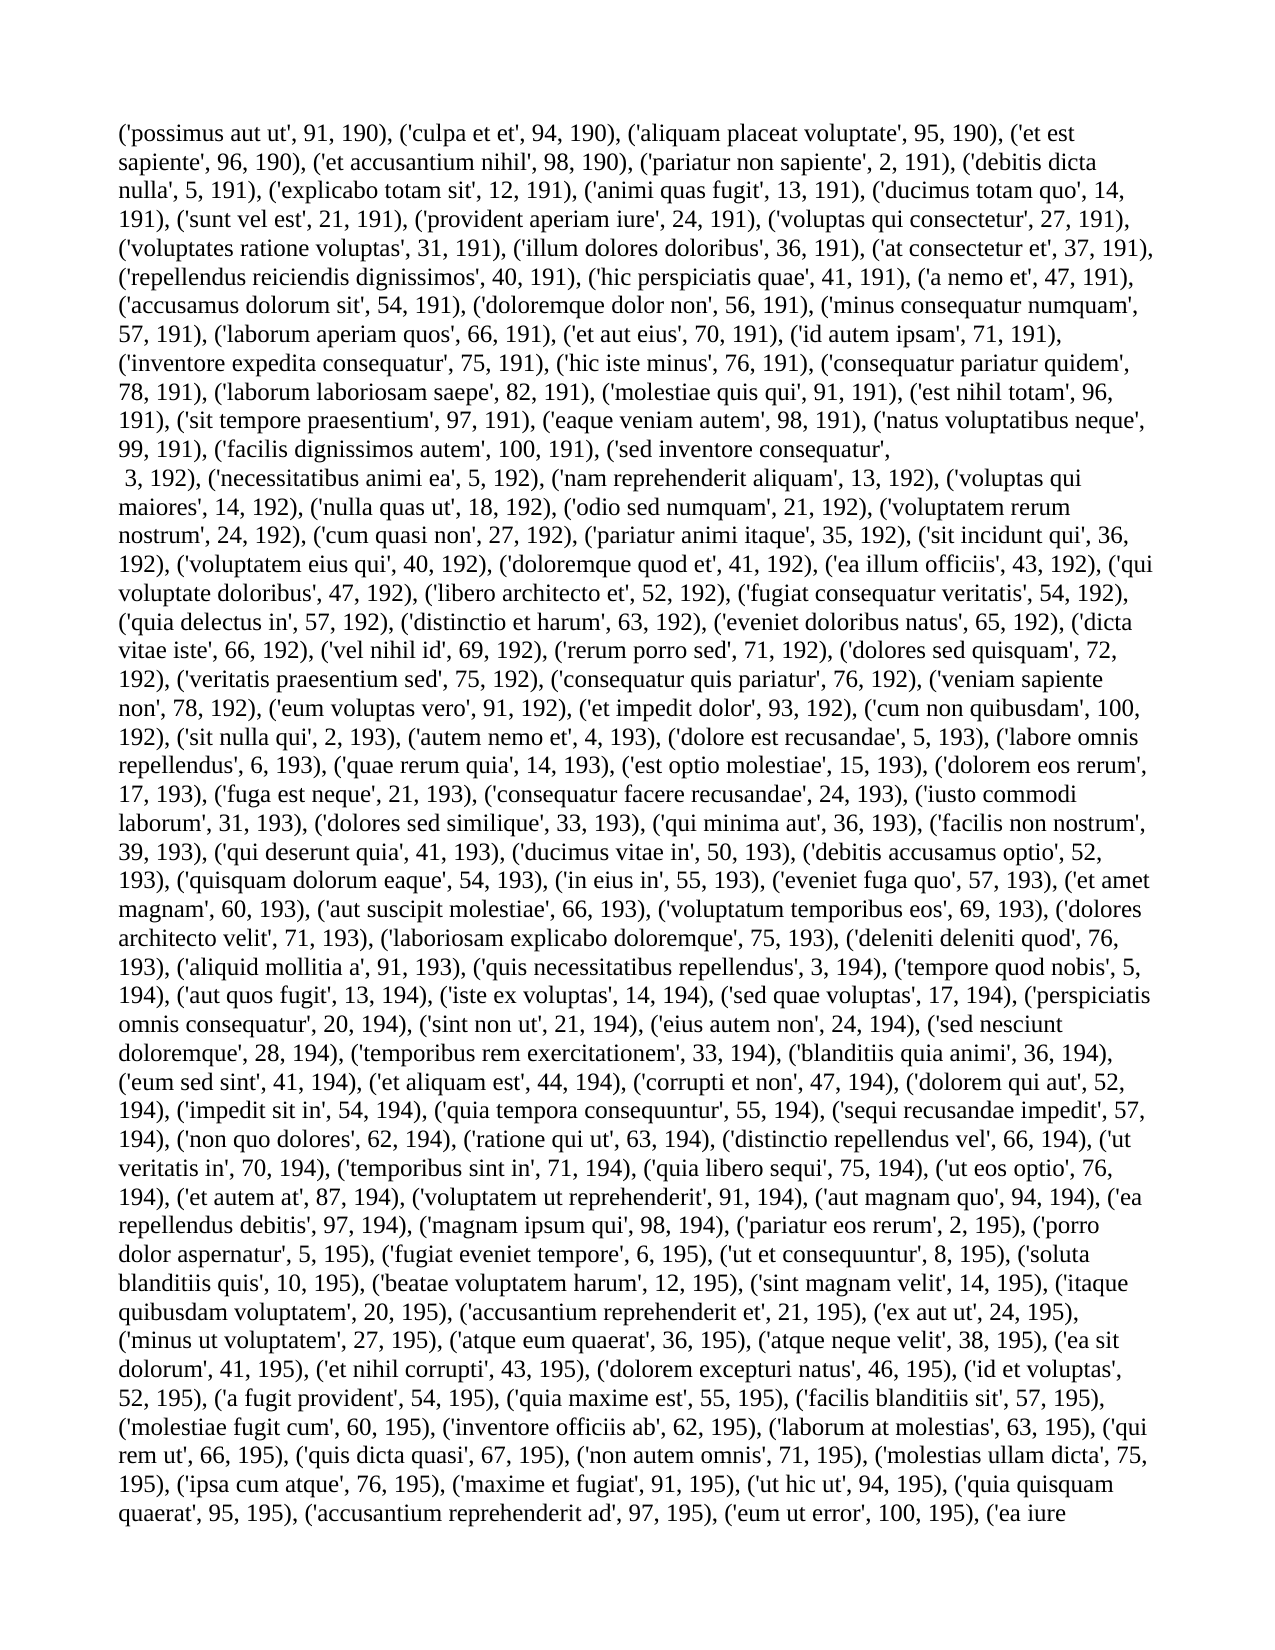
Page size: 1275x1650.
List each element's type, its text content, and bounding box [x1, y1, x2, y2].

text ('possimus aut ut', 91, 190), ('culpa et et', 94, 190), ('aliquam placeat voluptate', 95, 190), ('et est sapiente', 96, 190), ('et accusantium nihil', 98, 190), ('pariatur non sapiente', 2, 191), ('debitis dicta nulla', 5, 191), ('explicabo totam sit', 12, 191), ('animi quas fugit', 13, 191), ('ducimus totam quo', 14, 191), ('sunt vel est', 21, 191), ('provident aperiam iure', 24, 191), ('voluptas qui consectetur', 27, 191), ('voluptates ratione voluptas', 31, 191), ('illum dolores doloribus', 36, 191), ('at consectetur et', 37, 191), ('repellendus reiciendis dignissimos', 40, 191), ('hic perspiciatis quae', 41, 191), ('a nemo et', 47, 191), ('accusamus dolorum sit', 54, 191), ('doloremque dolor non', 56, 191), ('minus consequatur numquam', 57, 191), ('laborum aperiam quos', 66, 191), ('et aut eius', 70, 191), ('id autem ipsam', 71, 191), ('inventore expedita consequatur', 75, 191), ('hic iste minus', 76, 191), ('consequatur pariatur quidem', 78, 191), ('laborum laboriosam saepe', 82, 191), ('molestiae quis qui', 91, 191), ('est nihil totam', 96, 191), ('sit tempore praesentium', 97, 191), ('eaque veniam autem', 98, 191), ('natus voluptatibus neque', 99, 191), ('facilis dignissimos autem', 100, 191), ('sed inventore consequatur', [118, 118, 1157, 463]
text 3, 192), ('necessitatibus animi ea', 5, 192), ('nam reprehenderit aliquam', 13, 192), ('voluptas qui maiores', 14, 192), ('nulla quas ut', 18, 192), ('odio sed numquam', 21, 192), ('voluptatem rerum nostrum', 24, 192), ('cum quasi non', 27, 192), ('pariatur animi itaque', 35, 192), ('sit incidunt qui', 36, 192), ('voluptatem eius qui', 40, 192), ('doloremque quod et', 41, 192), ('ea illum officiis', 43, 192), ('qui voluptate doloribus', 47, 192), ('libero architecto et', 52, 192), ('fugiat consequatur veritatis', 54, 192), ('quia delectus in', 57, 192), ('distinctio et harum', 63, 192), ('eveniet doloribus natus', 65, 192), ('dicta vitae iste', 66, 192), ('vel nihil id', 69, 192), ('rerum porro sed', 71, 192), ('dolores sed quisquam', 72, 192), ('veritatis praesentium sed', 75, 192), ('consequatur quis pariatur', 76, 192), ('veniam sapiente non', 78, 192), ('eum voluptas vero', 91, 192), ('et impedit dolor', 93, 192), ('cum non quibusdam', 100, 192), ('sit nulla qui', 2, 193), ('autem nemo et', 4, 193), ('dolore est recusandae', 5, 193), ('labore omnis repellendus', 6, 193), ('quae rerum quia', 14, 193), ('est optio molestiae', 15, 193), ('dolorem eos rerum', 17, 193), ('fuga est neque', 21, 193), ('consequatur facere recusandae', 24, 193), ('iusto commodi laborum', 31, 193), ('dolores sed similique', 33, 193), ('qui minima aut', 36, 193), ('facilis non nostrum', 39, 193), ('qui deserunt quia', 41, 193), ('ducimus vitae in', 50, 193), ('debitis accusamus optio', 52, 193), ('quisquam dolorum eaque', 54, 193), ('in eius in', 55, 193), ('eveniet fuga quo', 57, 193), ('et amet magnam', 60, 193), ('aut suscipit molestiae', 66, 193), ('voluptatum temporibus eos', 69, 193), ('dolores architecto velit', 71, 193), ('laboriosam explicabo doloremque', 75, 193), ('deleniti deleniti quod', 76, 193), ('aliquid mollitia a', 91, 193), ('quis necessitatibus repellendus', 3, 194), ('tempore quod nobis', 5, 194), ('aut quos fugit', 13, 194), ('iste ex voluptas', 14, 194), ('sed quae voluptas', 17, 194), ('perspiciatis omnis consequatur', 20, 194), ('sint non ut', 21, 194), ('eius autem non', 24, 194), ('sed nesciunt doloremque', 28, 194), ('temporibus rem exercitationem', 33, 194), ('blanditiis quia animi', 36, 194), ('eum sed sint', 41, 194), ('et aliquam est', 44, 194), ('corrupti et non', 47, 194), ('dolorem qui aut', 52, 194), ('impedit sit in', 54, 194), ('quia tempora consequuntur', 55, 194), ('sequi recusandae impedit', 57, 194), ('non quo dolores', 62, 194), ('ratione qui ut', 63, 194), ('distinctio repellendus vel', 66, 194), ('ut veritatis in', 70, 194), ('temporibus sint in', 71, 194), ('quia libero sequi', 75, 194), ('ut eos optio', 76, 194), ('et autem at', 87, 194), ('voluptatem ut reprehenderit', 91, 194), ('aut magnam quo', 94, 194), ('ea repellendus debitis', 97, 194), ('magnam ipsum qui', 98, 194), ('pariatur eos rerum', 2, 195), ('porro dolor aspernatur', 5, 195), ('fugiat eveniet tempore', 6, 195), ('ut et consequuntur', 8, 195), ('soluta blanditiis quis', 10, 195), ('beatae voluptatem harum', 12, 195), ('sint magnam velit', 14, 195), ('itaque quibusdam voluptatem', 20, 195), ('accusantium reprehenderit et', 21, 195), ('ex aut ut', 24, 195), ('minus ut voluptatem', 27, 195), ('atque eum quaerat', 36, 195), ('atque neque velit', 38, 195), ('ea sit dolorum', 41, 195), ('et nihil corrupti', 43, 195), ('dolorem excepturi natus', 46, 195), ('id et voluptas', 52, 195), ('a fugit provident', 54, 195), ('quia maxime est', 55, 195), ('facilis blanditiis sit', 57, 195), ('molestiae fugit cum', 60, 195), ('inventore officiis ab', 62, 195), ('laborum at molestias', 63, 195), ('qui rem ut', 66, 195), ('quis dicta quasi', 67, 195), ('non autem omnis', 71, 195), ('molestias ullam dicta', 75, 195), ('ipsa cum atque', 76, 195), ('maxime et fugiat', 91, 195), ('ut hic ut', 94, 195), ('quia quisquam quaerat', 95, 195), ('accusantium reprehenderit ad', 97, 195), ('eum ut error', 100, 195), ('ea iure [118, 463, 1157, 1527]
